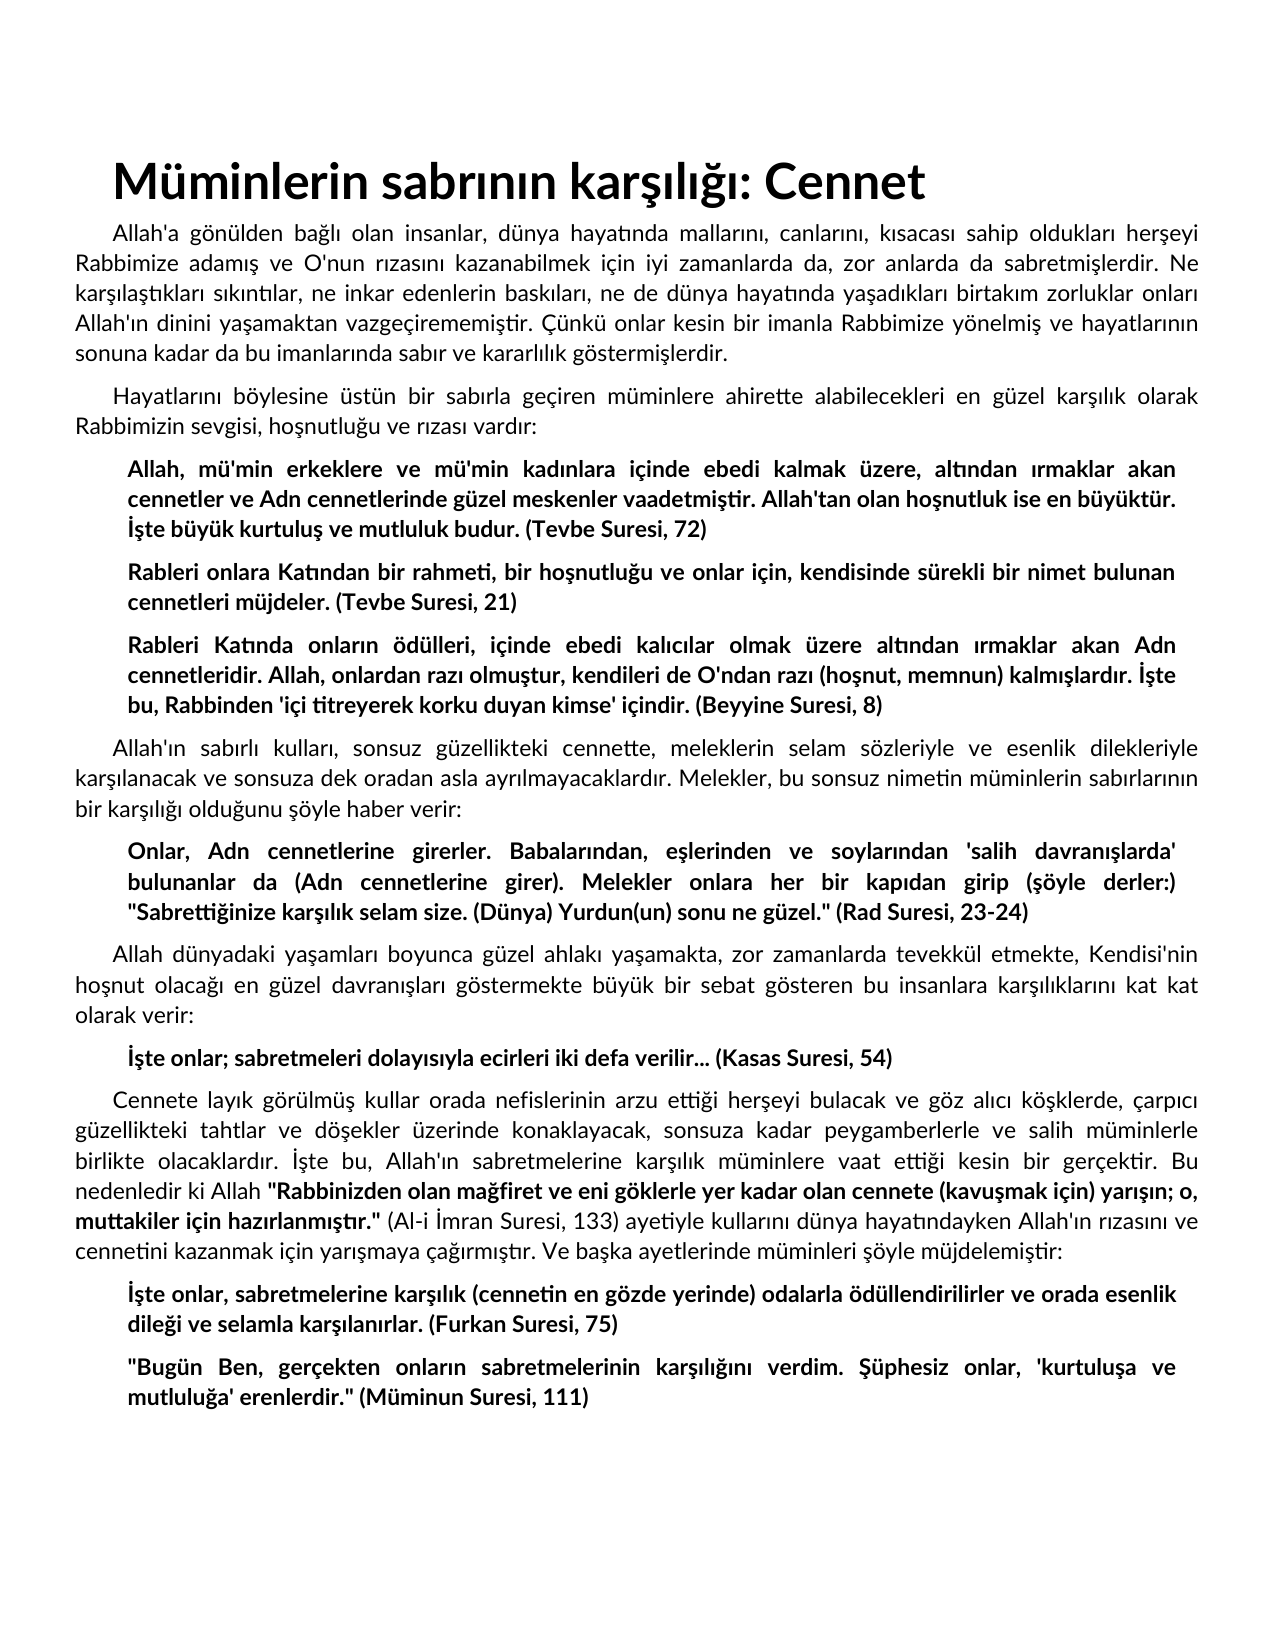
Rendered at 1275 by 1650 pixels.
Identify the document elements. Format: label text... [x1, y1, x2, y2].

text Allah, mü'min erkeklere ve mü'min kadınlara içinde ebedi kalmak üzere, altından ırmaklar akan cennetler ve Adn cennetlerinde güzel meskenler vaadetmiştir. Allah'tan olan hoşnutluk ise en büyüktür. İşte büyük kurtuluş ve mutluluk budur. (Tevbe Suresi, 72) [127, 455, 1177, 543]
text İşte onlar; sabretmeleri dolayısıyla ecirleri iki defa verilir... (Kasas Suresi, 54) [127, 1043, 1177, 1071]
text İşte onlar, sabretmelerine karşılık (cennetin en gözde yerinde) odalarla ödüllendirilirler ve orada esenlik dileği ve selamla karşılanırlar. (Furkan Suresi, 75) [127, 1280, 1177, 1337]
subtitle Müminlerin sabrının karşılığı: Cennet [112, 150, 1200, 210]
text Allah'ın sabırlı kulları, sonsuz güzellikteki cennette, meleklerin selam sözleriyle ve esenlik dilekleriyle karşılanacak ve sonsuza dek oradan asla ayrılmayacaklardır. Melekler, bu sonsuz nimetin müminlerin sabırlarının bir karşılığı olduğunu şöyle haber verir: [75, 734, 1200, 822]
text Rableri Katında onların ödülleri, içinde ebedi kalıcılar olmak üzere altından ırmaklar akan Adn cennetleridir. Allah, onlardan razı olmuştur, kendileri de O'ndan razı (hoşnut, memnun) kalmışlardır. İşte bu, Rabbinden 'içi titreyerek korku duyan kimse' içindir. (Beyyine Suresi, 8) [127, 631, 1177, 719]
text "Bugün Ben, gerçekten onların sabretmelerinin karşılığını verdim. Şüphesiz onlar, 'kurtuluşa ve mutluluğa' erenlerdir." (Müminun Suresi, 111) [127, 1353, 1177, 1410]
text Onlar, Adn cennetlerine girerler. Babalarından, eşlerinden ve soylarından 'salih davranışlarda' bulunanlar da (Adn cennetlerine girer). Melekler onlara her bir kapıdan girip (şöyle derler:) "Sabrettiğinize karşılık selam size. (Dünya) Yurdun(un) sonu ne güzel." (Rad Suresi, 23-24) [127, 837, 1177, 925]
text Allah'a gönülden bağlı olan insanlar, dünya hayatında mallarını, canlarını, kısacası sahip oldukları herşeyi Rabbimize adamış ve O'nun rızasını kazanabilmek için iyi zamanlarda da, zor anlarda da sabretmişlerdir. Ne karşılaştıkları sıkıntılar, ne inkar edenlerin baskıları, ne de dünya hayatında yaşadıkları birtakım zorluklar onları Allah'ın dinini yaşamaktan vazgeçirememiştir. Çünkü onlar kesin bir imanla Rabbimize yönelmiş ve hayatlarının sonuna kadar da bu imanlarında sabır ve kararlılık göstermişlerdir. [75, 218, 1200, 367]
text Rableri onlara Katından bir rahmeti, bir hoşnutluğu ve onlar için, kendisinde sürekli bir nimet bulunan cennetleri müjdeler. (Tevbe Suresi, 21) [127, 558, 1177, 616]
text Hayatlarını böylesine üstün bir sabırla geçiren müminlere ahirette alabilecekleri en güzel karşılık olarak Rabbimizin sevgisi, hoşnutluğu ve rızası vardır: [75, 382, 1200, 439]
text Allah dünyadaki yaşamları boyunca güzel ahlakı yaşamakta, zor zamanlarda tevekkül etmekte, Kendisi'nin hoşnut olacağı en güzel davranışları göstermekte büyük bir sebat gösteren bu insanlara karşılıklarını kat kat olarak verir: [75, 940, 1200, 1028]
text Cennete layık görülmüş kullar orada nefislerinin arzu ettiği herşeyi bulacak ve göz alıcı köşklerde, çarpıcı güzellikteki tahtlar ve döşekler üzerinde konaklayacak, sonsuza kadar peygamberlerle ve salih müminlerle birlikte olacaklardır. İşte bu, Allah'ın sabretmelerine karşılık müminlere vaat ettiği kesin bir gerçektir. Bu nedenledir ki Allah "Rabbinizden olan mağfiret ve eni göklerle yer kadar olan cennete (kavuşmak için) yarışın; o, muttakiler için hazırlanmıştır." (Al-i İmran Suresi, 133) ayetiyle kullarını dünya hayatındayken Allah'ın rızasını ve cennetini kazanmak için yarışmaya çağırmıştır. Ve başka ayetlerinde müminleri şöyle müjdelemiştir: [75, 1086, 1200, 1264]
